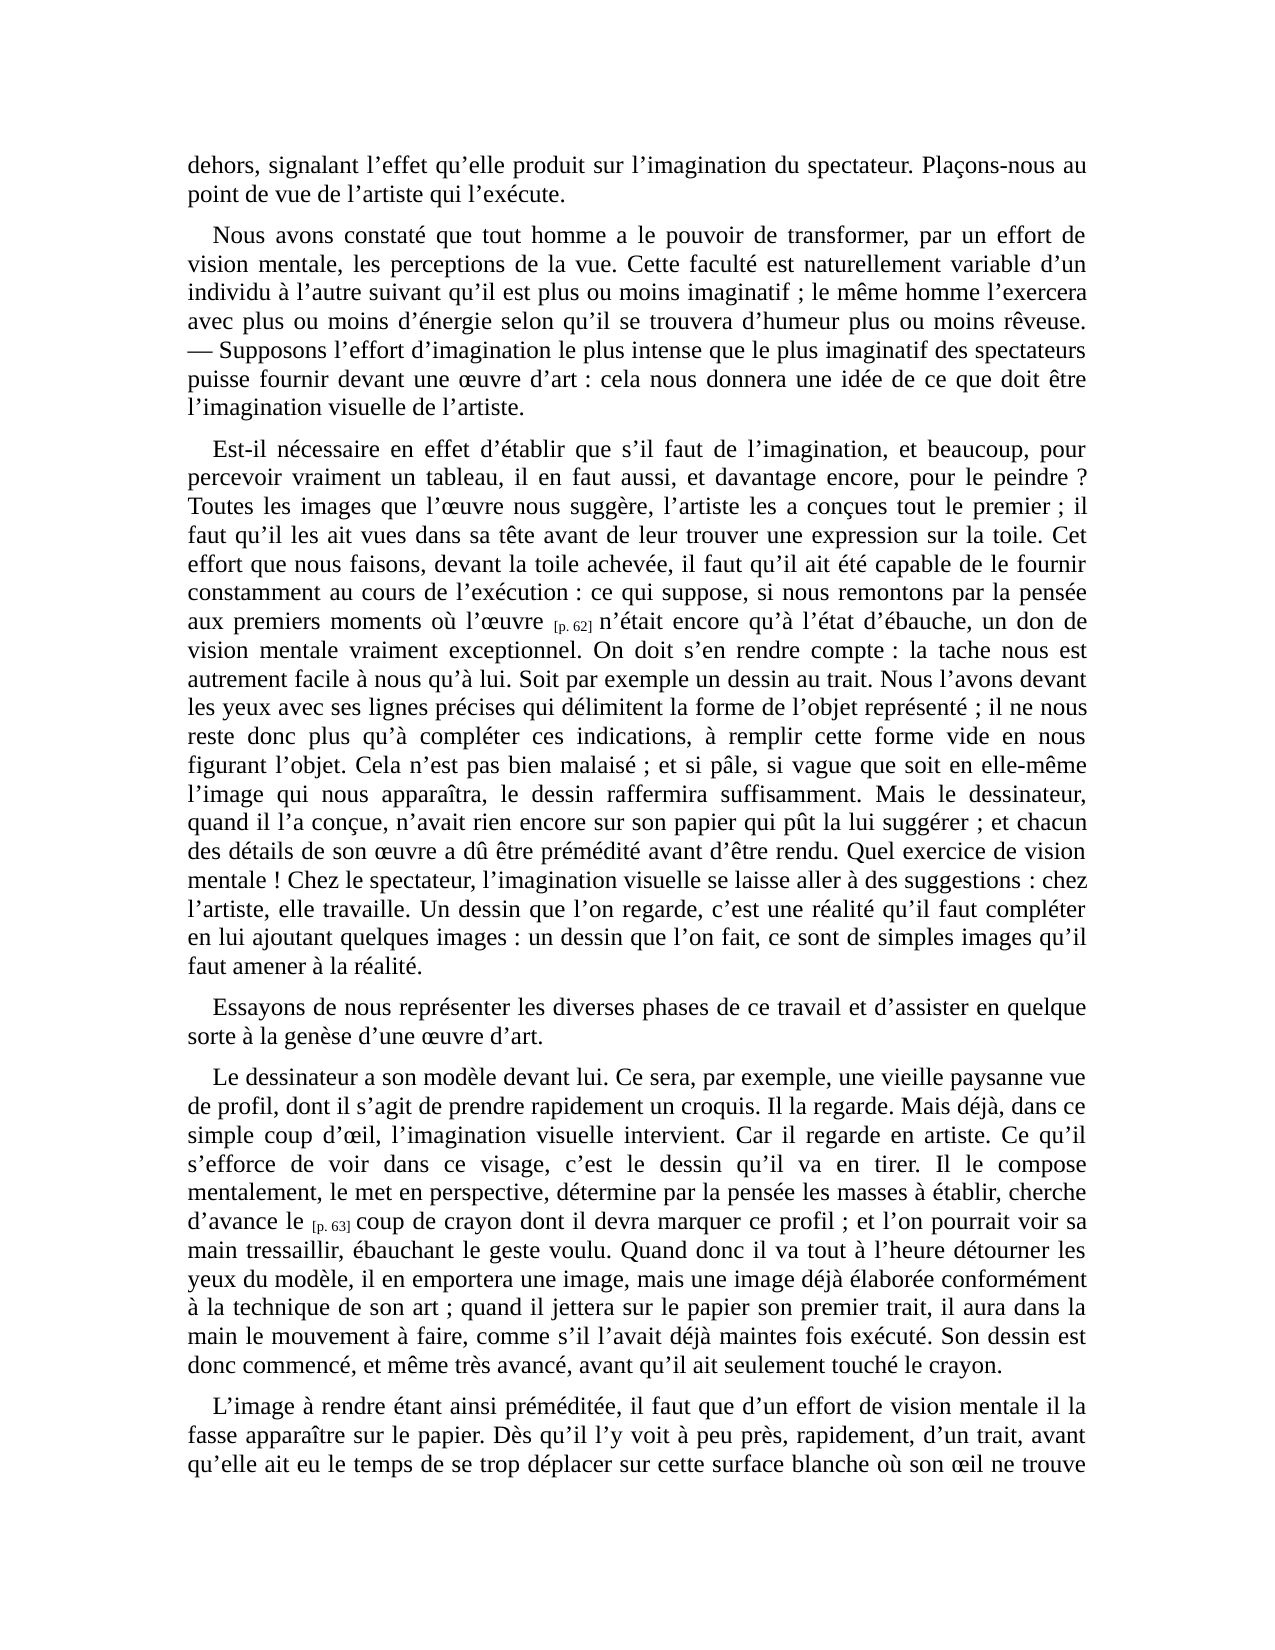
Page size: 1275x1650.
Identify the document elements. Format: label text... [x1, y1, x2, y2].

text dehors, signalant l’effet qu’elle produit sur l’imagination du spectateur. Plaçons-nous au point de vue de l’artiste qui l’exécute. [187, 150, 1087, 207]
text Essayons de nous représenter les diverses phases de ce travail et d’assister en quelque sorte à la genèse d’une œuvre d’art. [187, 992, 1087, 1050]
text Est-il nécessaire en effet d’établir que s’il faut de l’imagination, et beaucoup, pour percevoir vraiment un tableau, il en faut aussi, et davantage encore, pour le peindre ? Toutes les images que l’œuvre nous suggère, l’artiste les a conçues tout le premier ; il faut qu’il les ait vues dans sa tête avant de leur trouver une expression sur la toile. Cet effort que nous faisons, devant la toile achevée, il faut qu’il ait été capable de le fournir constamment au cours de l’exécution : ce qui suppose, si nous remontons par la pensée aux premiers moments où l’œuvre [p. 62] n’était encore qu’à l’état d’ébauche, un don de vision mentale vraiment exceptionnel. On doit s’en rendre compte : la tache nous est autrement facile à nous qu’à lui. Soit par exemple un dessin au trait. Nous l’avons devant les yeux avec ses lignes précises qui délimitent la forme de l’objet représenté ; il ne nous reste donc plus qu’à compléter ces indications, à remplir cette forme vide en nous figurant l’objet. Cela n’est pas bien malaisé ; et si pâle, si vague que soit en elle-même l’image qui nous apparaîtra, le dessin raffermira suffisamment. Mais le dessinateur, quand il l’a conçue, n’avait rien encore sur son papier qui pût la lui suggérer ; et chacun des détails de son œuvre a dû être prémédité avant d’être rendu. Quel exercice de vision mentale ! Chez le spectateur, l’imagination visuelle se laisse aller à des suggestions : chez l’artiste, elle travaille. Un dessin que l’on regarde, c’est une réalité qu’il faut compléter en lui ajoutant quelques images : un dessin que l’on fait, ce sont de simples images qu’il faut amener à la réalité. [187, 434, 1087, 980]
text Le dessinateur a son modèle devant lui. Ce sera, par exemple, une vieille paysanne vue de profil, dont il s’agit de prendre rapidement un croquis. Il la regarde. Mais déjà, dans ce simple coup d’œil, l’imagination visuelle intervient. Car il regarde en artiste. Ce qu’il s’efforce de voir dans ce visage, c’est le dessin qu’il va en tirer. Il le compose mentalement, le met en perspective, détermine par la pensée les masses à établir, cherche d’avance le [p. 63] coup de crayon dont il devra marquer ce profil ; et l’on pourrait voir sa main tressaillir, ébauchant le geste voulu. Quand donc il va tout à l’heure détourner les yeux du modèle, il en emportera une image, mais une image déjà élaborée conformément à la technique de son art ; quand il jettera sur le papier son premier trait, il aura dans la main le mouvement à faire, comme s’il l’avait déjà maintes fois exécuté. Son dessin est donc commencé, et même très avancé, avant qu’il ait seulement touché le crayon. [187, 1062, 1087, 1379]
text L’image à rendre étant ainsi préméditée, il faut que d’un effort de vision mentale il la fasse apparaître sur le papier. Dès qu’il l’y voit à peu près, rapidement, d’un trait, avant qu’elle ait eu le temps de se trop déplacer sur cette surface blanche où son œil ne trouve [187, 1391, 1087, 1477]
text Nous avons constaté que tout homme a le pouvoir de transformer, par un effort de vision mentale, les perceptions de la vue. Cette faculté est naturellement variable d’un individu à l’autre suivant qu’il est plus ou moins imaginatif ; le même homme l’exercera avec plus ou moins d’énergie selon qu’il se trouvera d’humeur plus ou moins rêveuse. — Supposons l’effort d’imagination le plus intense que le plus imaginatif des spectateurs puisse fournir devant une œuvre d’art : cela nous donnera une idée de ce que doit être l’imagination visuelle de l’artiste. [187, 220, 1087, 421]
